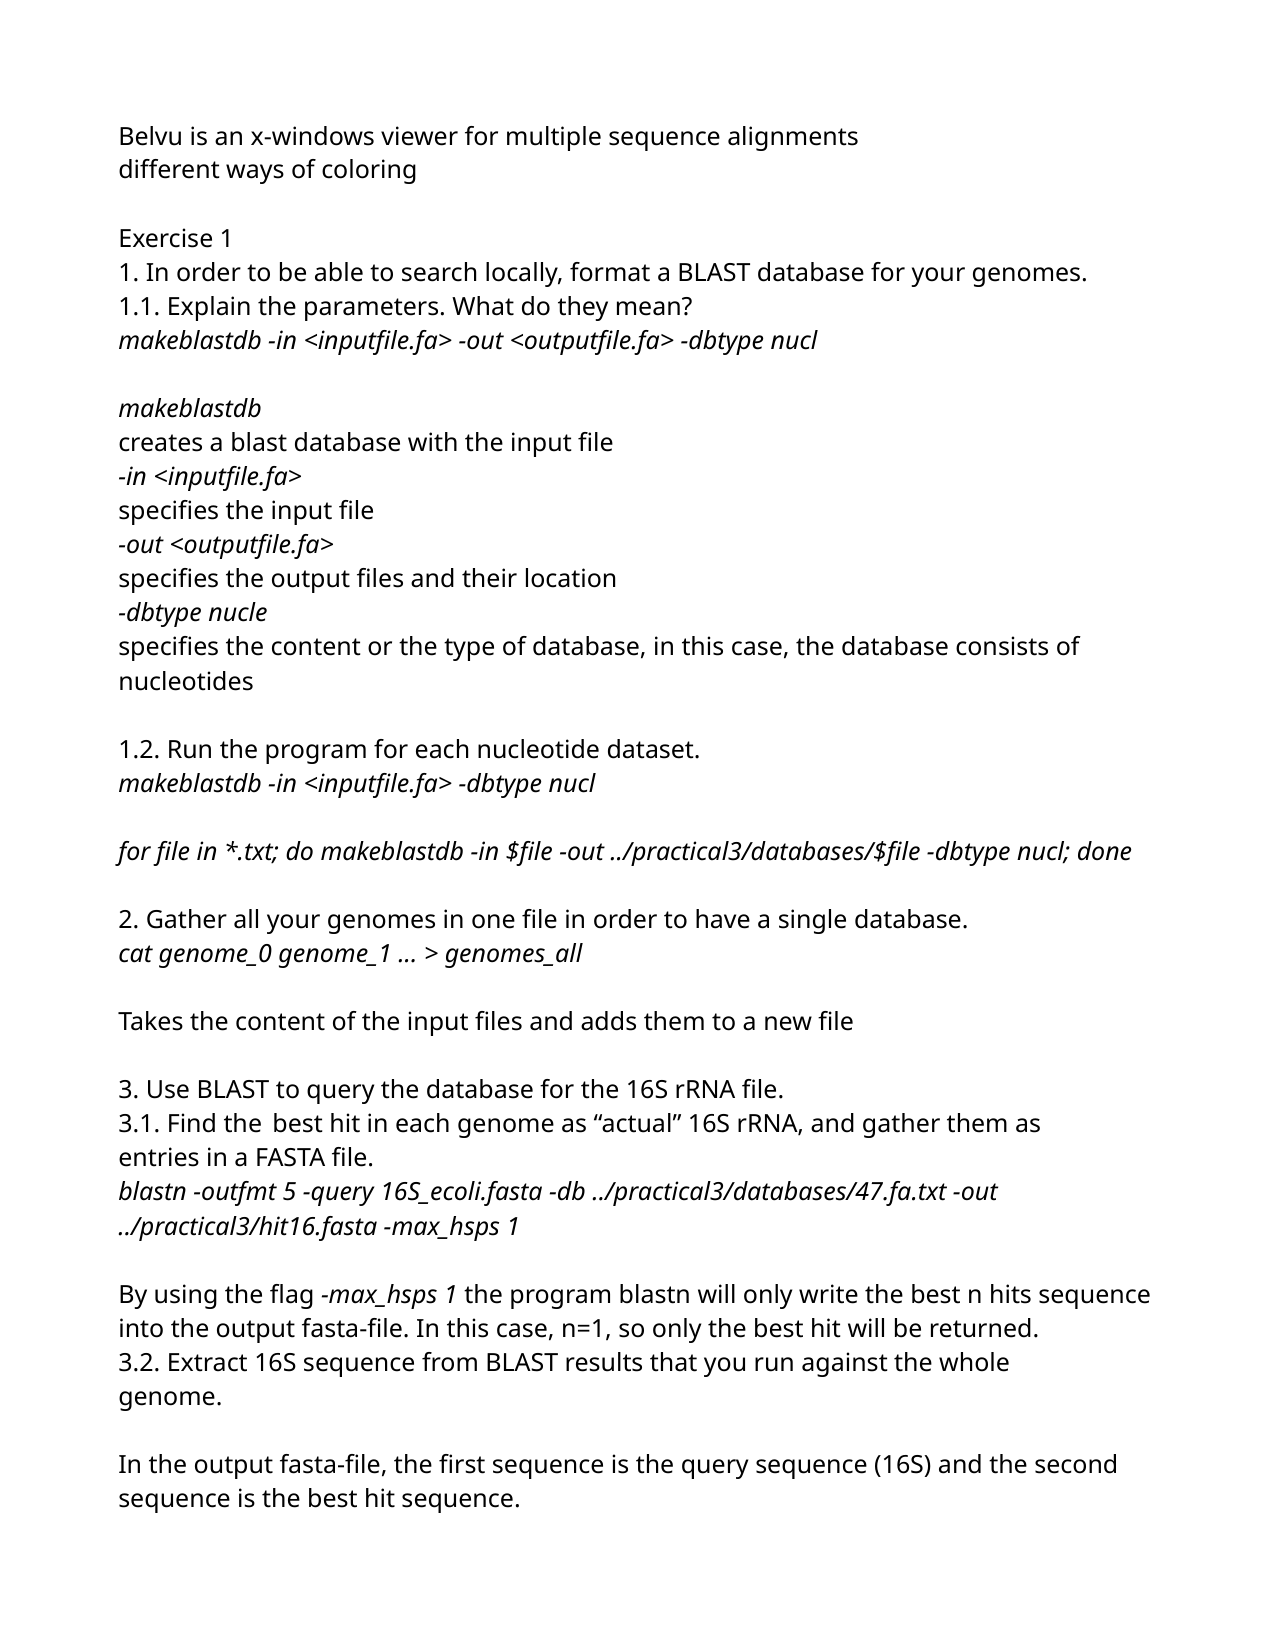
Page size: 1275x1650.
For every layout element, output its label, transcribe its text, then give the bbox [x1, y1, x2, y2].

text for file in *.txt; do makeblastdb -in $file -out ../practical3/databases/$file -dbtype nucl; done [118, 833, 1157, 867]
text By using the flag -max_hsps 1 the program blastn will only write the best n hits sequence into the output fasta-file. In this case, n=1, so only the best hit will be returned. [118, 1276, 1157, 1344]
text makeblastdb -in <inputfile.fa> -out <outputfile.fa> -dbtype nucl [118, 322, 1157, 357]
text makeblastdb -in <inputfile.fa> -dbtype nucl [118, 765, 1157, 799]
text 3.1. Find the best hit in each genome as “actual” 16S rRNA, and gather them as [118, 1106, 1157, 1140]
text creates a blast database with the input file [118, 425, 1157, 459]
text different ways of coloring [118, 152, 1157, 186]
text cat genome_0 genome_1 ... > genomes_all [118, 936, 1157, 970]
text Belvu is an x-windows viewer for multiple sequence alignments [118, 118, 1157, 152]
text In the output fasta-file, the first sequence is the query sequence (16S) and the second sequence is the best hit sequence. [118, 1447, 1157, 1515]
text 3. Use BLAST to query the database for the 16S rRNA file. [118, 1072, 1157, 1106]
text Takes the content of the input files and adds them to a new file [118, 1004, 1157, 1038]
text specifies the input file [118, 493, 1157, 527]
text Exercise 1 [118, 220, 1157, 254]
text makeblastdb [118, 391, 1157, 425]
text 3.2. Extract 16S sequence from BLAST results that you run against the whole [118, 1344, 1157, 1378]
text 2. Gather all your genomes in one file in order to have a single database. [118, 902, 1157, 936]
text 1.2. Run the program for each nucleotide dataset. [118, 731, 1157, 765]
text -dbtype nucle [118, 595, 1157, 629]
text entries in a FASTA file. [118, 1140, 1157, 1174]
text -out <outputfile.fa> [118, 527, 1157, 561]
text specifies the output files and their location [118, 561, 1157, 595]
text blastn -outfmt 5 -query 16S_ecoli.fasta -db ../practical3/databases/47.fa.txt -out ../practical3/hit16.fasta -max_hsps 1 [118, 1174, 1157, 1242]
text 1.1. Explain the parameters. What do they mean? [118, 288, 1157, 322]
text -in <inputfile.fa> [118, 459, 1157, 493]
text genome. [118, 1378, 1157, 1412]
text 1. In order to be able to search locally, format a BLAST database for your genomes. [118, 254, 1157, 288]
text specifies the content or the type of database, in this case, the database consists of nucleotides [118, 629, 1157, 697]
